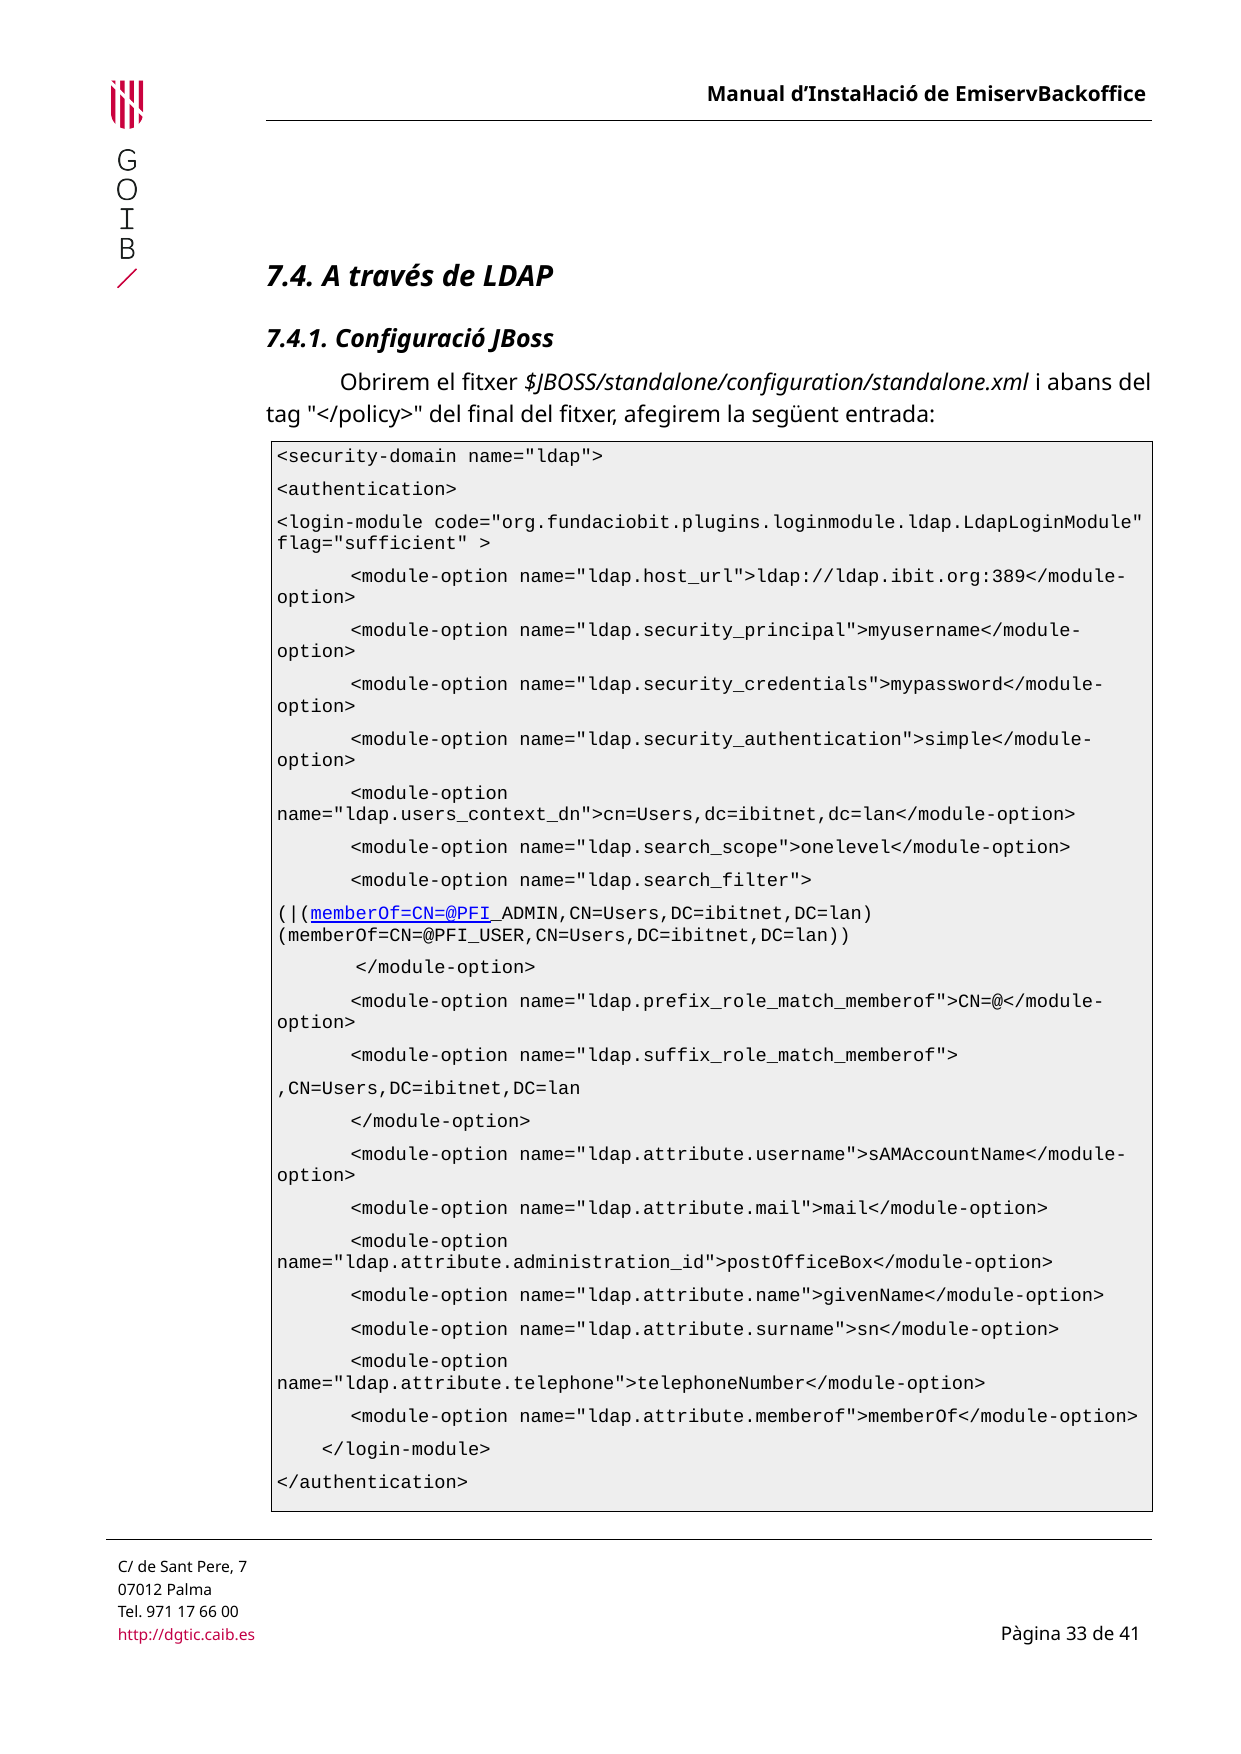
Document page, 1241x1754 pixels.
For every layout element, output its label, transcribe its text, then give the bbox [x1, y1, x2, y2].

text Obrirem el fitxer $JBOSS/standalone/configuration/standalone.xml i abans del tag "</policy>" del final del fitxer, afegirem la següent entrada: [266, 366, 1152, 429]
subtitle Configuració JBoss [266, 320, 1152, 354]
table_header <security-domain name="ldap"> <authentication> <login-module code="org.fundaciobit.plugins.loginmodule.ldap.LdapLoginModule" flag="sufficient" > <module-option name="ldap.host_url">ldap://ldap.ibit.org:389</module-option> <module-option name="ldap.security_principal">myusername</module-option> <module-option name="ldap.security_credentials">mypassword</module-option> <module-option name="ldap.security_authentication">simple</module-option> <module-option name="ldap.users_context_dn">cn=Users,dc=ibitnet,dc=lan</module-option> <module-option name="ldap.search_scope">onelevel</module-option> <module-option name="ldap.search_filter"> (|(memberOf=CN=@PFI_ADMIN,CN=Users,DC=ibitnet,DC=lan)(memberOf=CN=@PFI_USER,CN=Users,DC=ibitnet,DC=lan)) </module-option> <module-option name="ldap.prefix_role_match_memberof">CN=@</module-option> <module-option name="ldap.suffix_role_match_memberof"> ,CN=Users,DC=ibitnet,DC=lan </module-option> <module-option name="ldap.attribute.username">sAMAccountName</module-option> <module-option name="ldap.attribute.mail">mail</module-option> <module-option name="ldap.attribute.administration_id">postOfficeBox</module-option> <module-option name="ldap.attribute.name">givenName</module-option> <module-option name="ldap.attribute.surname">sn</module-option> <module-option name="ldap.attribute.telephone">telephoneNumber</module-option> <module-option name="ldap.attribute.memberof">memberOf</module-option> </login-module> </authentication> [272, 442, 1152, 1511]
picture [82, 57, 172, 319]
subtitle A través de LDAP [266, 256, 1152, 295]
